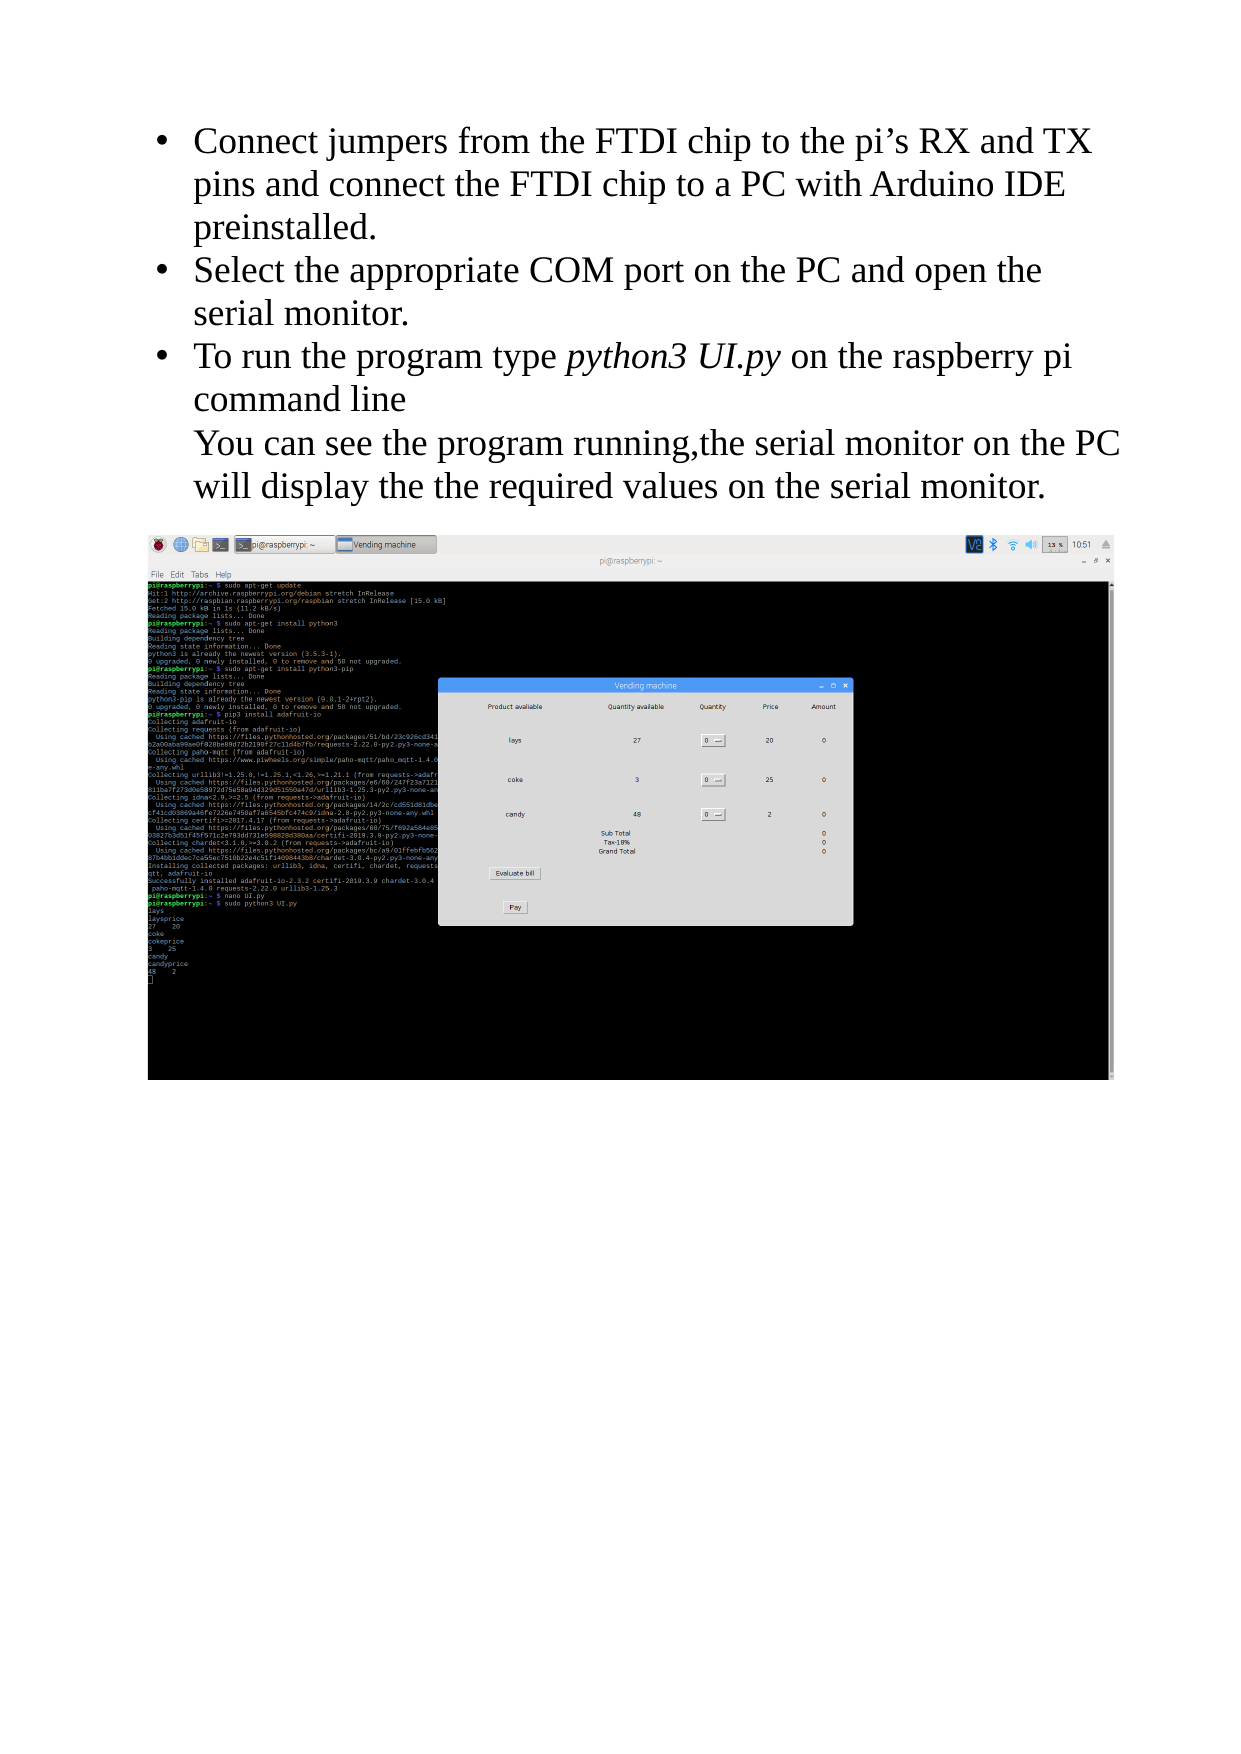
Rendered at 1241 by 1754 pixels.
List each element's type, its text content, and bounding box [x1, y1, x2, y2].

picture [147, 535, 1115, 1080]
list You can see the program running,the serial monitor on the PC will display the the required values on the serial monitor. [156, 420, 1122, 506]
list Select the appropriate COM port on the PC and open the serial monitor. [156, 247, 1122, 334]
list Connect jumpers from the FTDI chip to the pi’s RX and TX pins and connect the FTDI chip to a PC with Arduino IDE preinstalled. [156, 118, 1122, 247]
list To run the program type python3 UI.py on the raspberry pi command line [156, 334, 1122, 420]
